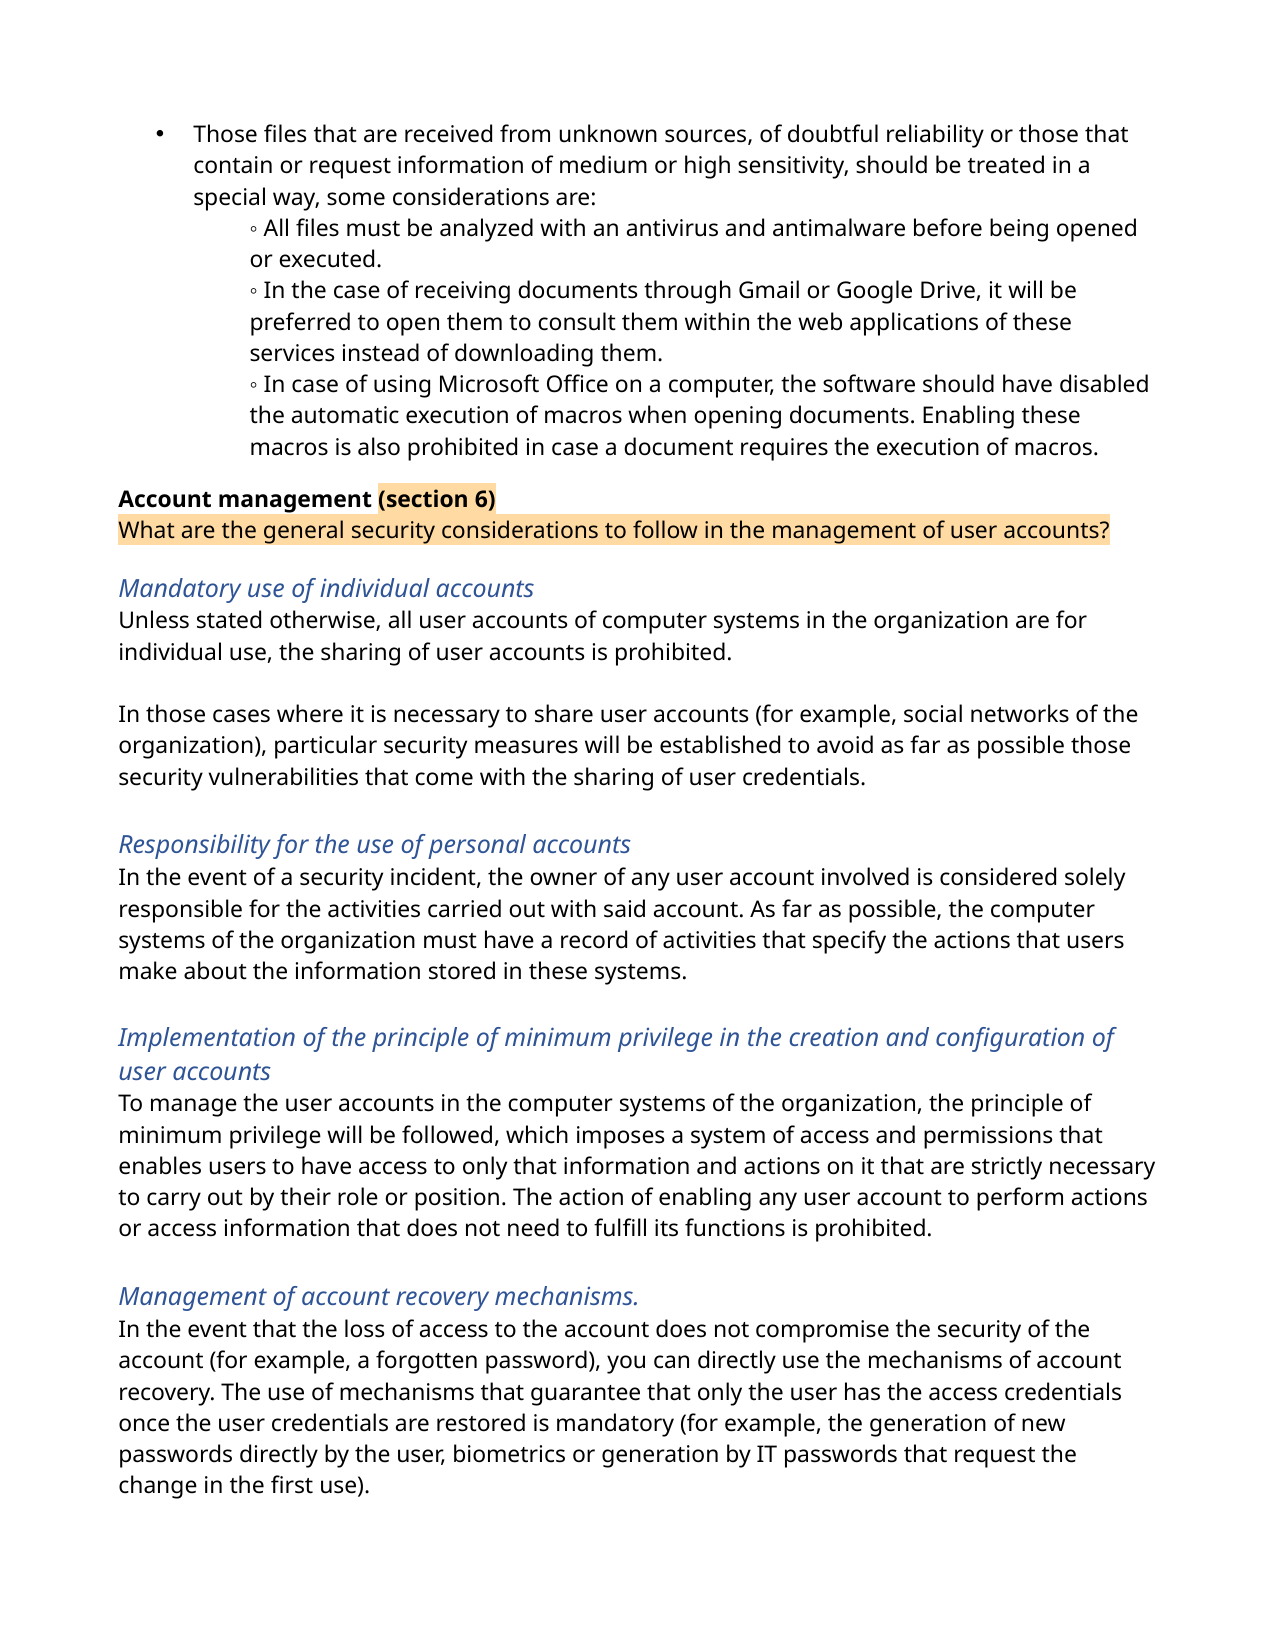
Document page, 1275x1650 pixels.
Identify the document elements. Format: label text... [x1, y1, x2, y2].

subtitle Mandatory use of individual accounts [118, 570, 1157, 604]
subtitle Responsibility for the use of personal accounts [118, 827, 1157, 861]
text In those cases where it is necessary to share user accounts (for example, social networks of the organization), particular security measures will be established to avoid as far as possible those security vulnerabilities that come with the sharing of user credentials. [118, 698, 1157, 792]
text ◦ All files must be analyzed with an antivirus and antimalware before being opened or executed. [249, 212, 1157, 274]
text In the event that the loss of access to the account does not compromise the security of the account (for example, a forgotten password), you can directly use the mechanisms of account recovery. The use of mechanisms that guarantee that only the user has the access credentials once the user credentials are restored is mandatory (for example, the generation of new passwords directly by the user, biometrics or generation by IT passwords that request the change in the first use). [118, 1313, 1157, 1501]
text To manage the user accounts in the computer systems of the organization, the principle of minimum privilege will be followed, which imposes a system of access and permissions that enables users to have access to only that information and actions on it that are strictly necessary to carry out by their role or position. The action of enabling any user account to perform actions or access information that does not need to fulfill its functions is prohibited. [118, 1087, 1157, 1243]
text ◦ In the case of receiving documents through Gmail or Google Drive, it will be preferred to open them to consult them within the web applications of these services instead of downloading them. [249, 274, 1157, 368]
text What are the general security considerations to follow in the management of user accounts? [118, 514, 1157, 545]
text Unless stated otherwise, all user accounts of computer systems in the organization are for individual use, the sharing of user accounts is prohibited. [118, 604, 1157, 667]
subtitle Management of account recovery mechanisms. [118, 1279, 1157, 1313]
text ◦ In case of using Microsoft Office on a computer, the software should have disabled the automatic execution of macros when opening documents. Enabling these macros is also prohibited in case a document requires the execution of macros. [249, 368, 1157, 462]
list Those files that are received from unknown sources, of doubtful reliability or those that contain or request information of medium or high sensitivity, should be treated in a special way, some considerations are: [156, 118, 1157, 212]
subtitle Account management (section 6) [118, 483, 1157, 514]
text In the event of a security incident, the owner of any user account involved is considered solely responsible for the activities carried out with said account. As far as possible, the computer systems of the organization must have a record of activities that specify the actions that users make about the information stored in these systems. [118, 861, 1157, 986]
subtitle Implementation of the principle of minimum privilege in the creation and configuration of user accounts [118, 1019, 1157, 1087]
